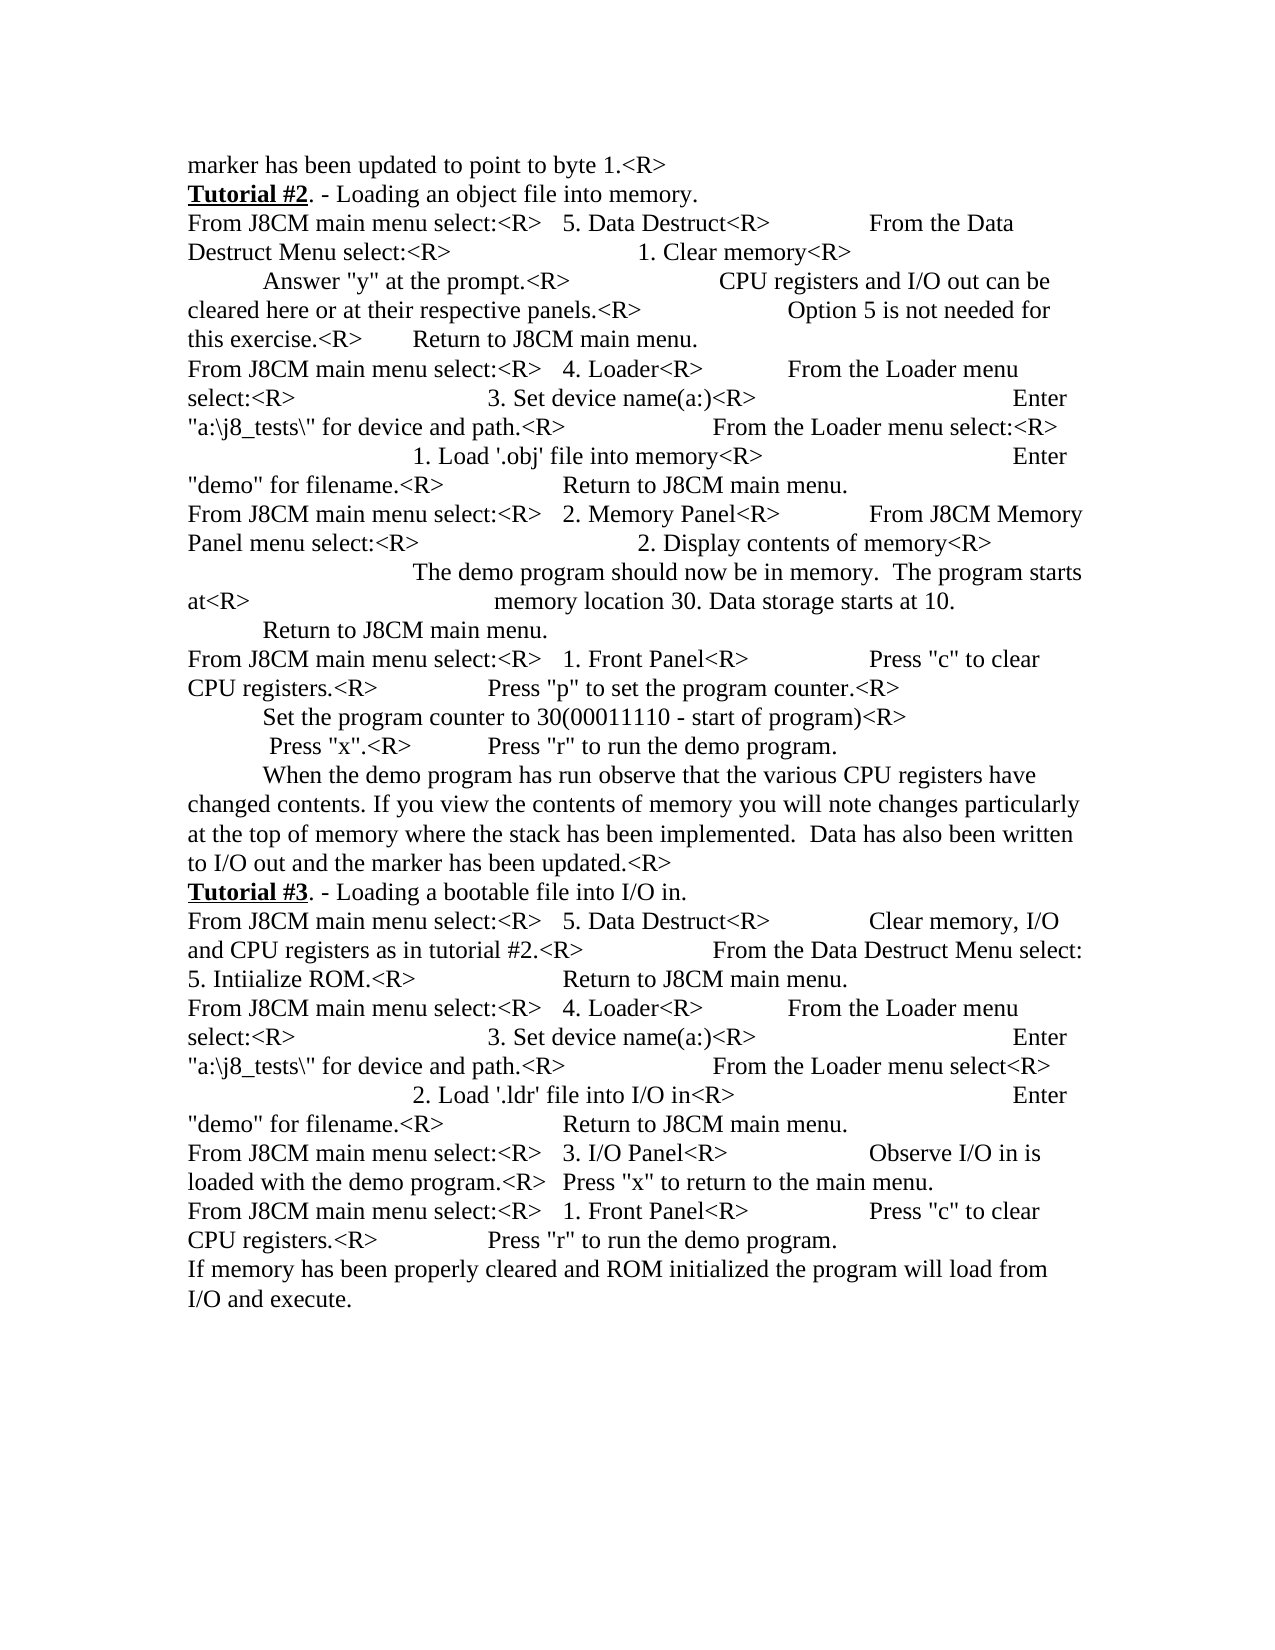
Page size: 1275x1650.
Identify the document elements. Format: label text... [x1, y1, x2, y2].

text From J8CM main menu select:<R> 1. Front Panel<R> Press "c" to clear CPU registers.<R> Press "p" to set the program counter.<R> Set the program counter to 30(00011110 - start of program)<R> Press "x".<R> Press "r" to run the demo program. [187, 644, 1087, 760]
text Tutorial #3. - Loading a bootable file into I/O in. [187, 877, 1087, 906]
text If memory has been properly cleared and ROM initialized the program will load from I/O and execute. [187, 1254, 1087, 1312]
text When the demo program has run observe that the various CPU registers have changed contents. If you view the contents of memory you will note changes particularly at the top of memory where the stack has been implemented. Data has also been written to I/O out and the marker has been updated.<R> [187, 760, 1087, 877]
text marker has been updated to point to byte 1.<R> [187, 150, 1087, 179]
text From J8CM main menu select:<R> 4. Loader<R> From the Loader menu select:<R> 3. Set device name(a:)<R> Enter "a:\j8_tests\" for device and path.<R> From the Loader menu select:<R> 1. Load '.obj' file into memory<R> Enter "demo" for filename.<R> Return to J8CM main menu. [187, 353, 1087, 499]
text From J8CM main menu select:<R> 5. Data Destruct<R> From the Data Destruct Menu select:<R> 1. Clear memory<R> Answer "y" at the prompt.<R> CPU registers and I/O out can be cleared here or at their respective panels.<R> Option 5 is not needed for this exercise.<R> Return to J8CM main menu. [187, 208, 1087, 353]
text From J8CM main menu select:<R> 3. I/O Panel<R> Observe I/O in is loaded with the demo program.<R> Press "x" to return to the main menu. [187, 1138, 1087, 1196]
text From J8CM main menu select:<R> 5. Data Destruct<R> Clear memory, I/O and CPU registers as in tutorial #2.<R> From the Data Destruct Menu select: 5. Intiialize ROM.<R> Return to J8CM main menu. [187, 906, 1087, 993]
text Return to J8CM main menu. [187, 615, 1087, 644]
text From J8CM main menu select:<R> 2. Memory Panel<R> From J8CM Memory Panel menu select:<R> 2. Display contents of memory<R> The demo program should now be in memory. The program starts at<R> memory location 30. Data storage starts at 10. [187, 499, 1087, 615]
text From J8CM main menu select:<R> 1. Front Panel<R> Press "c" to clear CPU registers.<R> Press "r" to run the demo program. [187, 1196, 1087, 1254]
text From J8CM main menu select:<R> 4. Loader<R> From the Loader menu select:<R> 3. Set device name(a:)<R> Enter "a:\j8_tests\" for device and path.<R> From the Loader menu select<R> 2. Load '.ldr' file into I/O in<R> Enter "demo" for filename.<R> Return to J8CM main menu. [187, 993, 1087, 1138]
text Tutorial #2. - Loading an object file into memory. [187, 179, 1087, 208]
